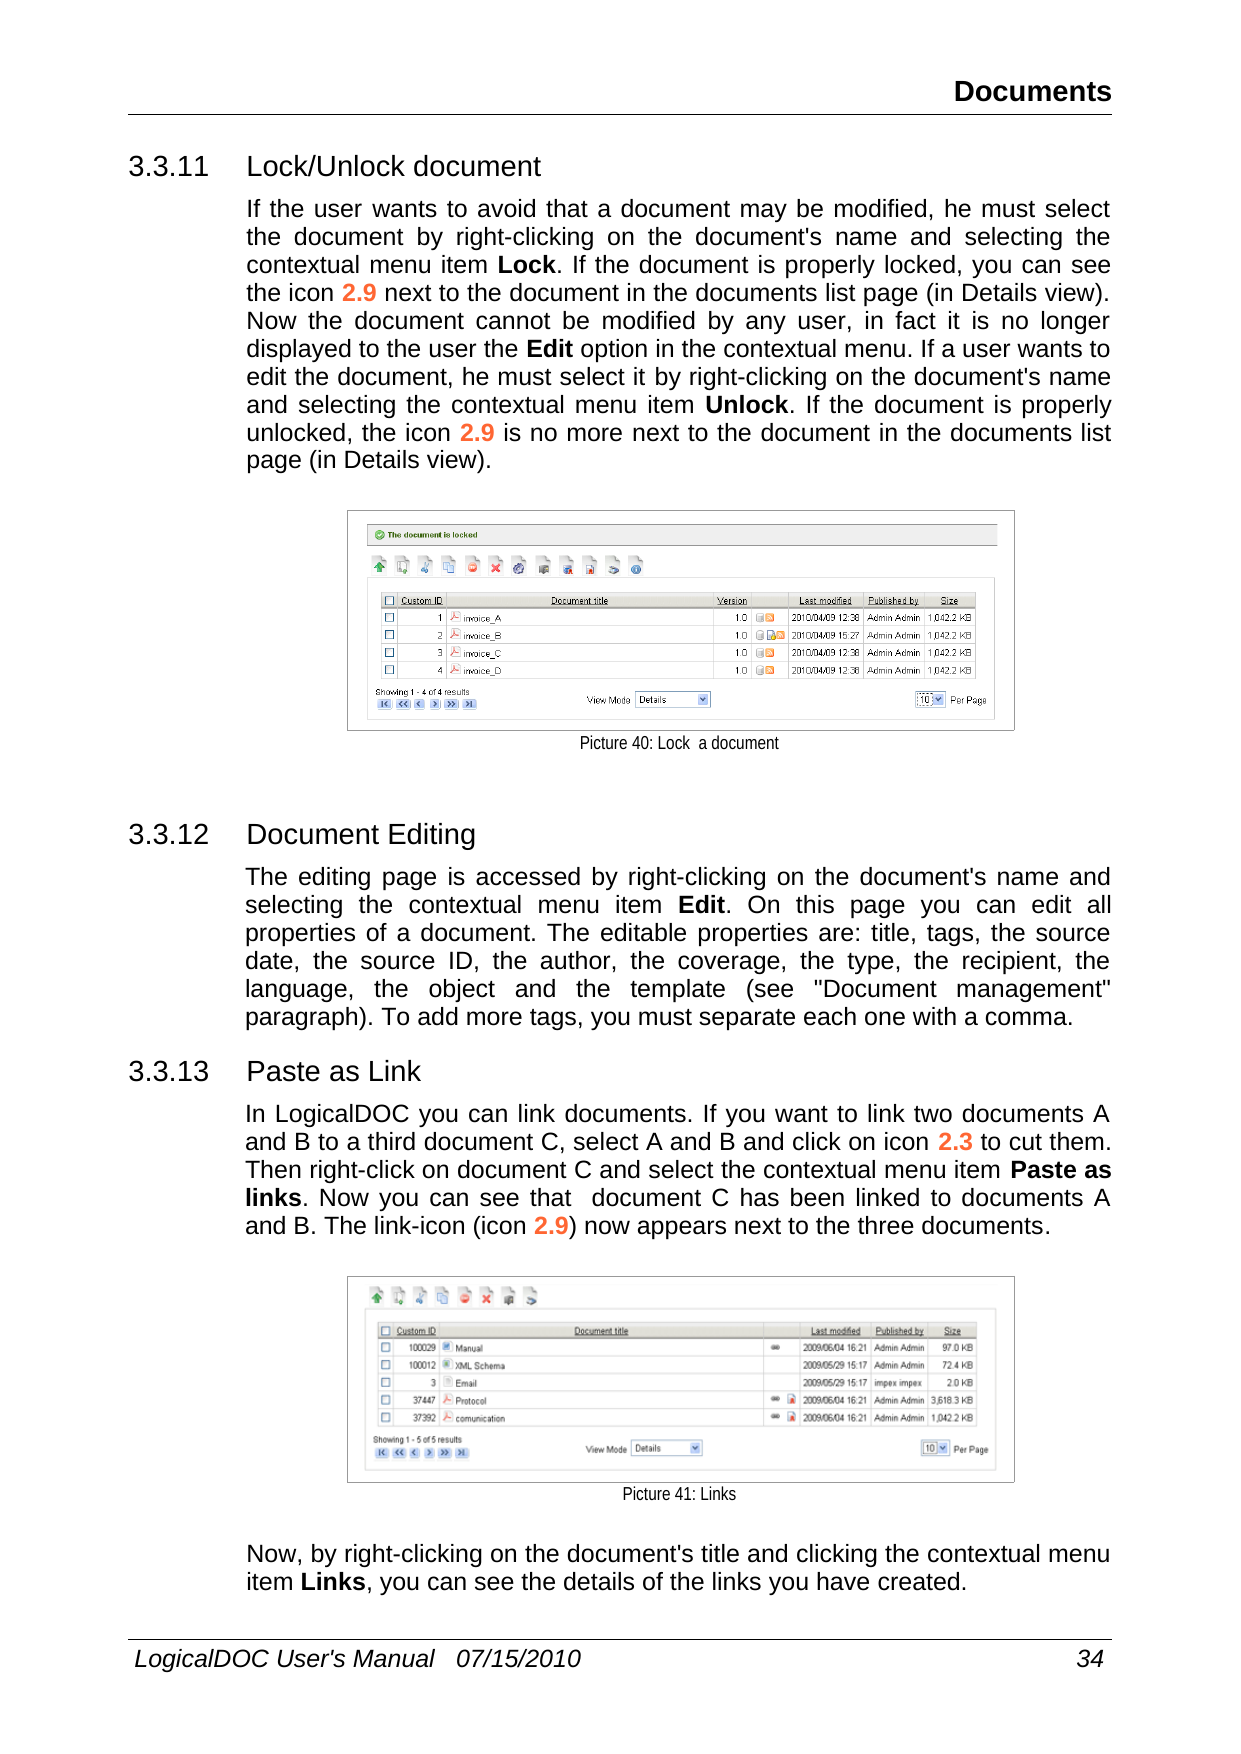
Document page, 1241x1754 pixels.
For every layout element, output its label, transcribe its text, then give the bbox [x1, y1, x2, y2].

subtitle Lock/Unlock document [128, 150, 1112, 183]
picture [363, 519, 998, 722]
text In LogicalDOC you can link documents. If you want to link two documents A and B to a third document C, select A and B and click on icon 2.3 to cut them. Then right-click on document C and select the contextual menu item Paste as links. Now you can see that document C has been linked to documents A and B. The link-icon (icon 2.9) now appears next to the three documents. [245, 1100, 1112, 1240]
text Picture 40: Lock a document [347, 731, 1011, 753]
text If the user wants to avoid that a document may be modified, he must select the document by right-clicking on the document's name and selecting the contextual menu item Lock. If the document is properly locked, you can see the icon 2.9 next to the document in the documents list page (in Details view). Now the document cannot be modified by any user, in fact it is no longer displayed to the user the Edit option in the contextual menu. If a user wants to edit the document, he must select it by right-clicking on the document's name and selecting the contextual menu item Unlock. If the document is properly unlocked, the icon 2.9 is no more next to the document in the documents list page (in Details view). [246, 195, 1112, 474]
subtitle Document Editing [128, 818, 1112, 850]
subtitle Paste as Link [128, 1055, 1112, 1088]
text The editing page is accessed by right-clicking on the document's name and selecting the contextual menu item Edit. On this page you can edit all properties of a document. The editable properties are: title, tags, the source date, the source ID, the author, the coverage, the type, the recipient, the language, the object and the template (see "Document management" paragraph). To add more tags, you must separate each one with a comma. [245, 863, 1112, 1030]
text Now, by right-clicking on the document's title and clicking the contextual menu item Links, you can see the details of the links you have created. [246, 1540, 1112, 1596]
text Picture 41: Links [347, 1483, 1011, 1505]
